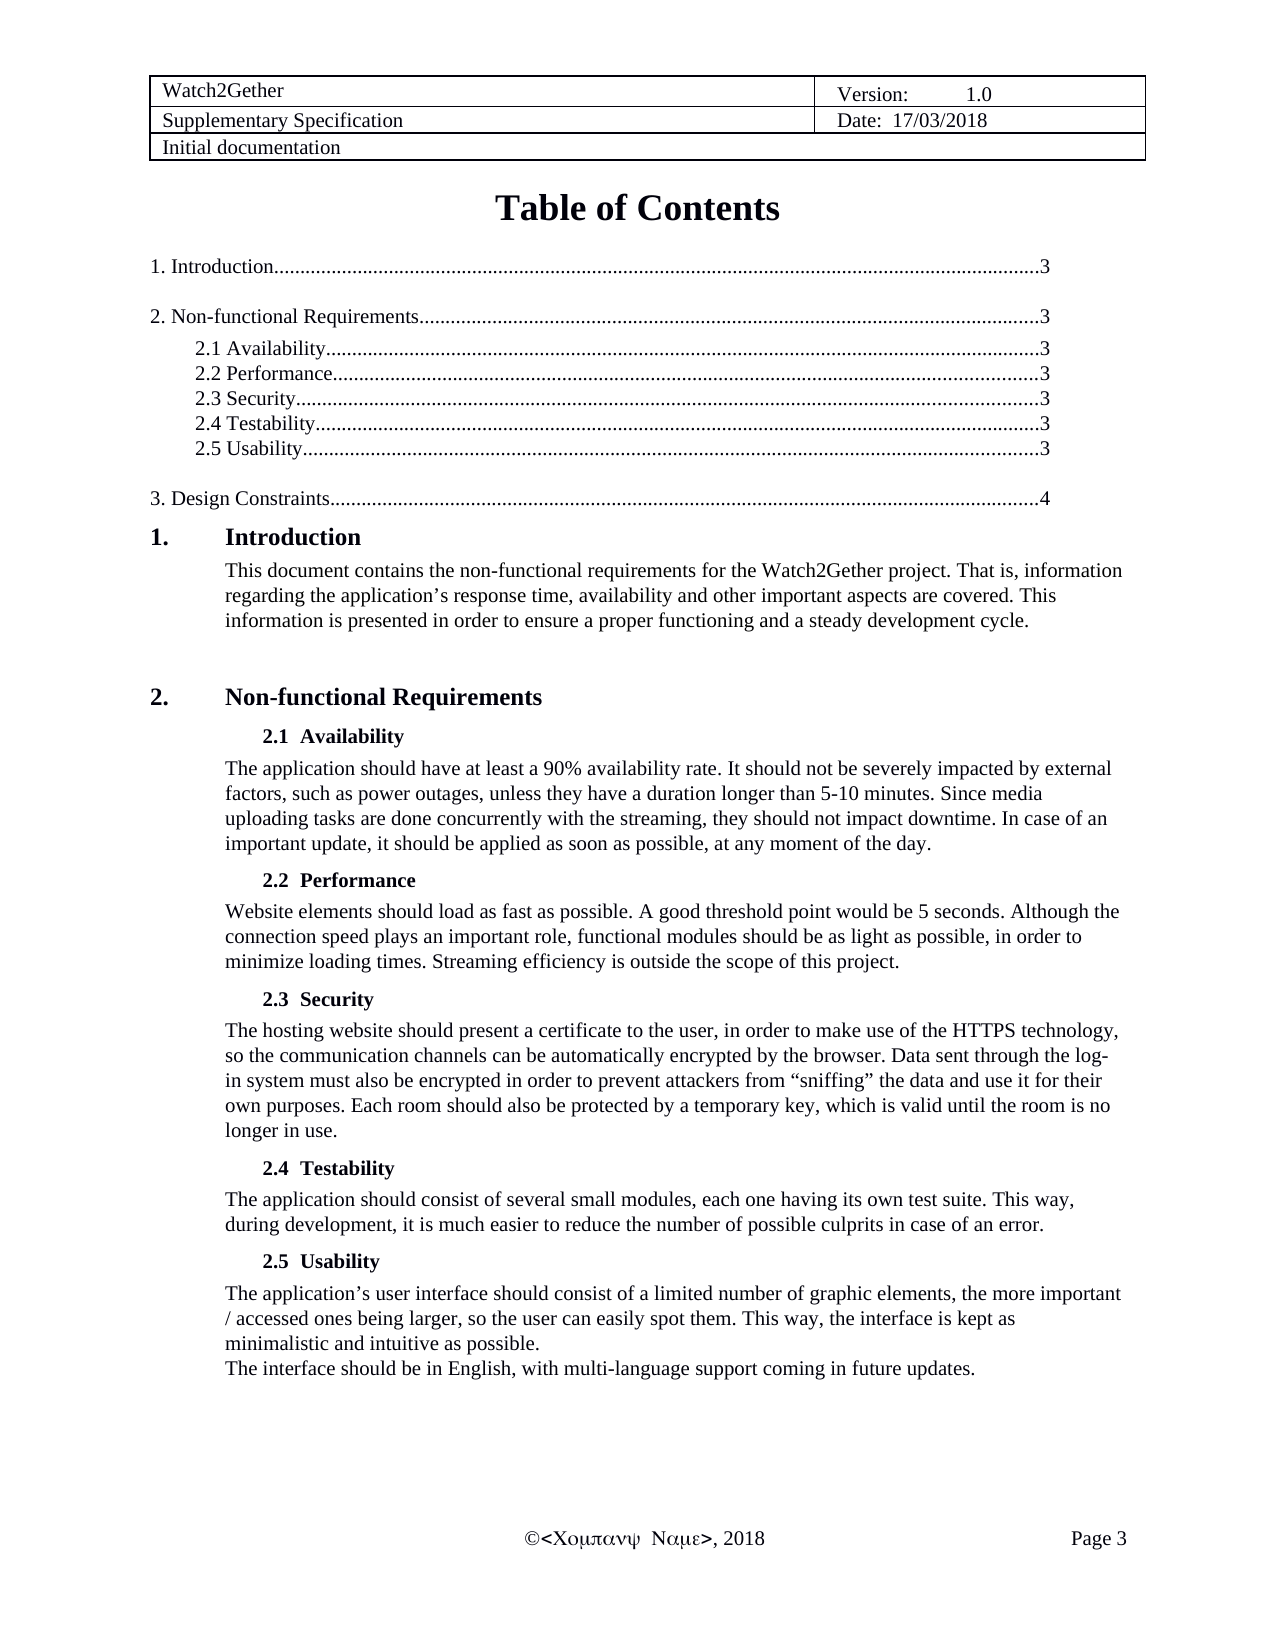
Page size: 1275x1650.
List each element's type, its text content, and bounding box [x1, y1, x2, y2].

text The application should consist of several small modules, each one having its own test suite. This way, during development, it is much easier to reduce the number of possible culprits in case of an error. [225, 1186, 1125, 1236]
text This document contains the non-functional requirements for the Watch2Gether project. That is, information regarding the application’s response time, availability and other important aspects are covered. This information is presented in order to ensure a proper functioning and a steady development cycle. [225, 557, 1125, 632]
text The interface should be in English, with multi-language support coming in future updates. [225, 1355, 1125, 1380]
subtitle Security [262, 986, 1125, 1011]
text 2.1 Availability 3 [195, 335, 1050, 360]
text 2.2 Performance 3 [195, 360, 1050, 385]
title Table of Contents [150, 185, 1125, 228]
text 2.5 Usability 3 [195, 435, 1050, 460]
subtitle Performance [262, 867, 1125, 892]
text The application’s user interface should consist of a limited number of graphic elements, the more important / accessed ones being larger, so the user can easily spot them. This way, the interface is kept as minimalistic and intuitive as possible. [225, 1280, 1125, 1355]
text 1. Introduction 3 [150, 253, 1050, 278]
subtitle Introduction [150, 522, 1125, 551]
subtitle Availability [262, 723, 1125, 748]
text 2.4 Testability 3 [195, 410, 1050, 435]
text Website elements should load as fast as possible. A good threshold point would be 5 seconds. Although the connection speed plays an important role, functional modules should be as light as possible, in order to minimize loading times. Streaming efficiency is outside the scope of this project. [225, 898, 1125, 973]
text 2. Non-functional Requirements 3 [150, 303, 1050, 328]
subtitle Testability [262, 1155, 1125, 1180]
text The application should have at least a 90% availability rate. It should not be severely impacted by external factors, such as power outages, unless they have a duration longer than 5-10 minutes. Since media uploading tasks are done concurrently with the streaming, they should not impact downtime. In case of an important update, it should be applied as soon as possible, at any moment of the day. [225, 755, 1125, 855]
text 3. Design Constraints 4 [150, 485, 1050, 510]
subtitle Non-functional Requirements [150, 682, 1125, 711]
subtitle Usability [262, 1248, 1125, 1273]
text 2.3 Security 3 [195, 385, 1050, 410]
text The hosting website should present a certificate to the user, in order to make use of the HTTPS technology, so the communication channels can be automatically encrypted by the browser. Data sent through the log-in system must also be encrypted in order to prevent attackers from “sniffing” the data and use it for their own purposes. Each room should also be protected by a temporary key, which is valid until the room is no longer in use. [225, 1017, 1125, 1142]
